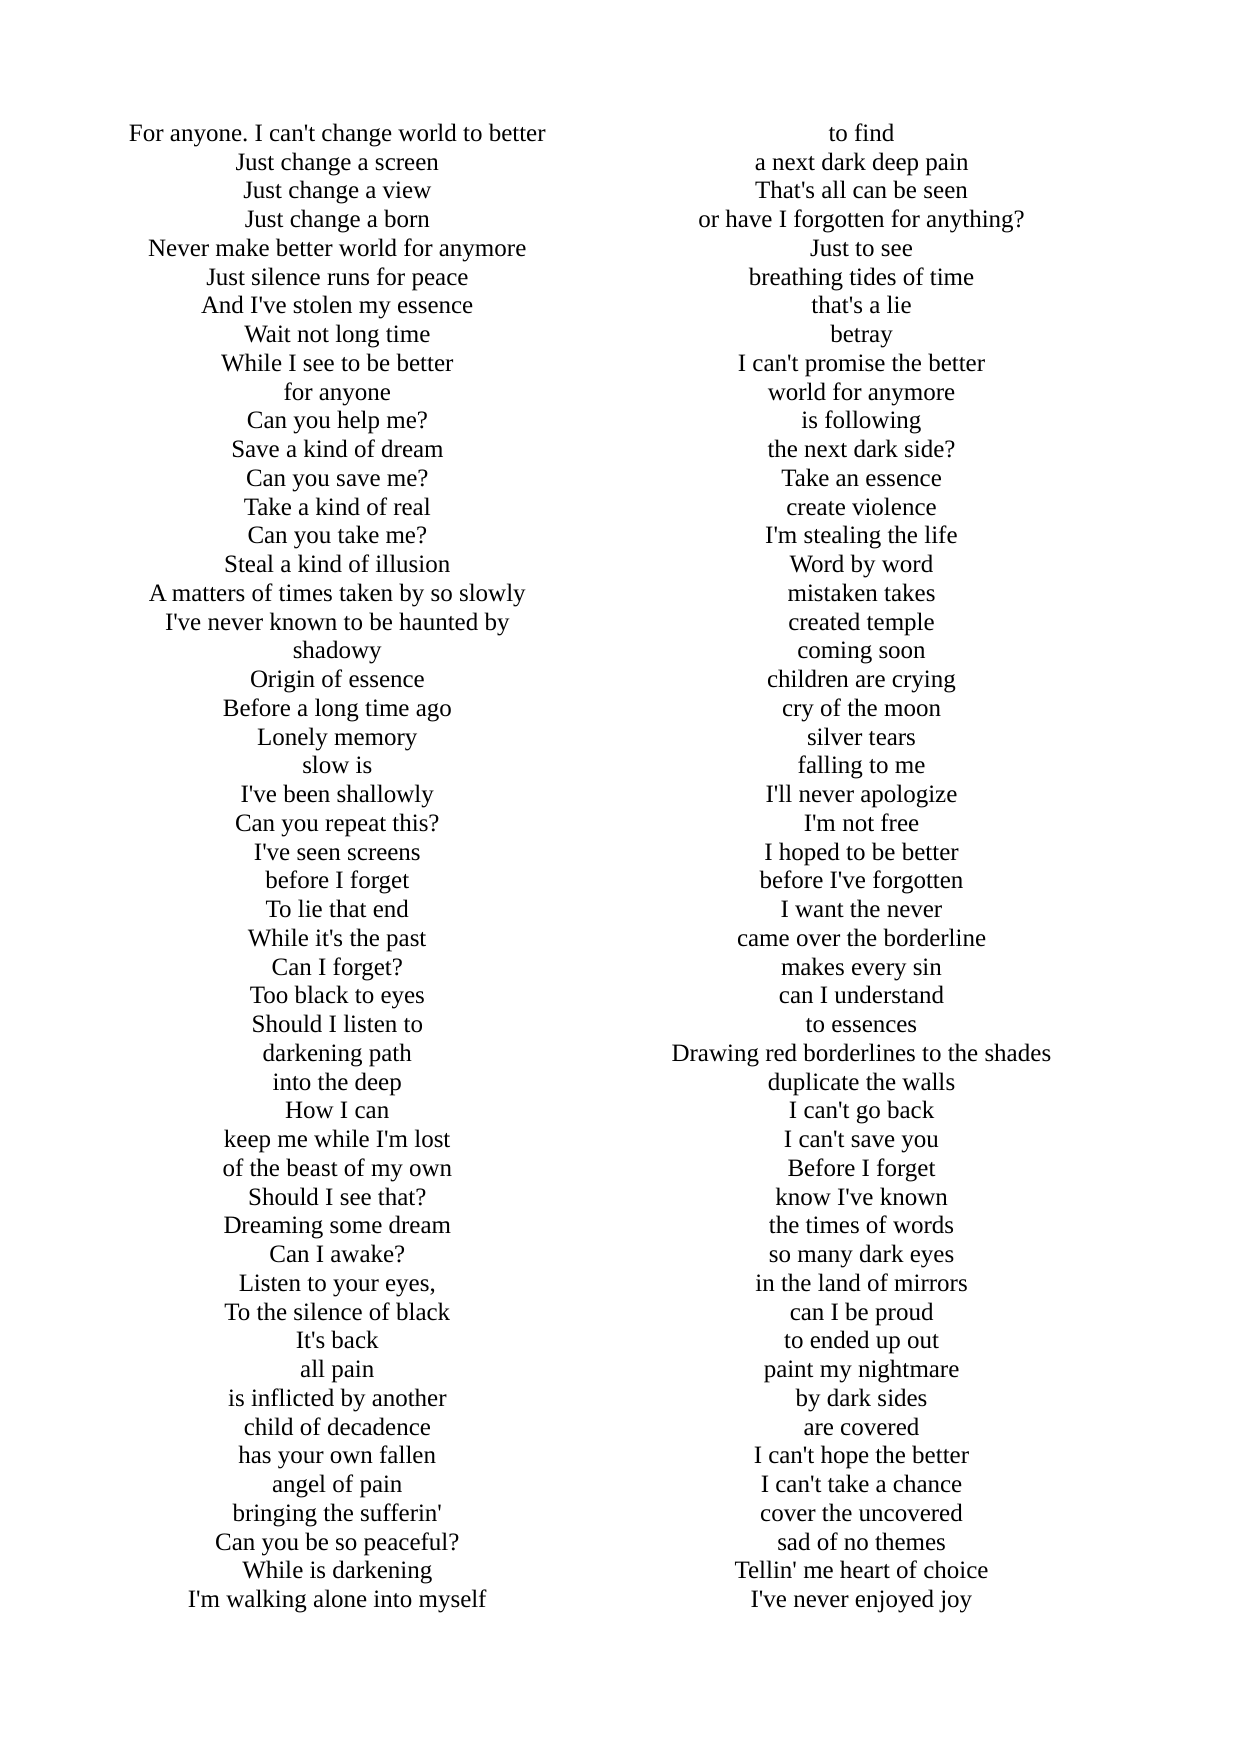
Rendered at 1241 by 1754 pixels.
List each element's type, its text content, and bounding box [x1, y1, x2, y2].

text before I forget [75, 866, 599, 894]
text Can you take me? [75, 521, 599, 549]
text the next dark side? [599, 434, 1123, 463]
text in the land of mirrors [599, 1268, 1123, 1297]
text Take a kind of real [75, 492, 599, 521]
text falling to me [599, 751, 1123, 779]
text for anyone [75, 377, 599, 406]
text world for anymore [599, 377, 1123, 406]
text by dark sides [599, 1383, 1123, 1412]
text Dreaming some dream [75, 1211, 599, 1239]
text Can you repeat this? [75, 808, 599, 837]
text makes every sin [599, 952, 1123, 981]
text To lie that end [75, 894, 599, 923]
text angel of pain [75, 1469, 599, 1498]
text It's back [75, 1326, 599, 1354]
text coming soon [599, 636, 1123, 664]
text I've never enjoyed joy [599, 1584, 1123, 1613]
text Just silence runs for peace [75, 262, 599, 291]
text Before a long time ago [75, 693, 599, 722]
text are covered [599, 1412, 1123, 1441]
text I can't promise the better [599, 348, 1123, 377]
text silver tears [599, 722, 1123, 751]
text Can you be so peaceful? [75, 1527, 599, 1556]
text breathing tides of time [599, 262, 1123, 291]
text a next dark deep pain [599, 147, 1123, 176]
text Before I forget [599, 1153, 1123, 1182]
text I'm stealing the life [599, 521, 1123, 549]
text to essences [599, 1009, 1123, 1038]
text child of decadence [75, 1412, 599, 1441]
text is following [599, 406, 1123, 434]
text Should I see that? [75, 1182, 599, 1211]
text I'm walking alone into myself [75, 1584, 599, 1613]
text duplicate the walls [599, 1067, 1123, 1096]
text And I've stolen my essence [75, 291, 599, 319]
text I can't go back [599, 1096, 1123, 1124]
text Lonely memory [75, 722, 599, 751]
text to find [599, 118, 1123, 147]
text Tellin' me heart of choice [599, 1556, 1123, 1584]
text Drawing red borderlines to the shades [599, 1038, 1123, 1067]
text into the deep [75, 1067, 599, 1096]
text I want the never [599, 894, 1123, 923]
text Should I listen to [75, 1009, 599, 1038]
text Just to see [599, 233, 1123, 262]
text Just change a born [75, 204, 599, 233]
text While it's the past [75, 923, 599, 952]
text that's a lie [599, 291, 1123, 319]
text I'll never apologize [599, 779, 1123, 808]
text Too black to eyes [75, 981, 599, 1009]
text I can't take a chance [599, 1469, 1123, 1498]
text I can't save you [599, 1124, 1123, 1153]
text I'm not free [599, 808, 1123, 837]
text Wait not long time [75, 319, 599, 348]
text Word by word [599, 549, 1123, 578]
text Save a kind of dream [75, 434, 599, 463]
text sad of no themes [599, 1527, 1123, 1556]
text darkening path [75, 1038, 599, 1067]
text I hoped to be better [599, 837, 1123, 866]
text Take an essence [599, 463, 1123, 492]
text has your own fallen [75, 1441, 599, 1469]
text can I be proud [599, 1297, 1123, 1326]
text create violence [599, 492, 1123, 521]
text I've been shallowly [75, 779, 599, 808]
text Never make better world for anymore [75, 233, 599, 262]
text Listen to your eyes, [75, 1268, 599, 1297]
text Origin of essence [75, 664, 599, 693]
text I've seen screens [75, 837, 599, 866]
text Just change a screen [75, 147, 599, 176]
text paint my nightmare [599, 1354, 1123, 1383]
text know I've known [599, 1182, 1123, 1211]
text created temple [599, 607, 1123, 636]
text before I've forgotten [599, 866, 1123, 894]
text Can you save me? [75, 463, 599, 492]
text bringing the sufferin' [75, 1498, 599, 1527]
text Can I forget? [75, 952, 599, 981]
text so many dark eyes [599, 1239, 1123, 1268]
text the times of words [599, 1211, 1123, 1239]
text I've never known to be haunted by [75, 607, 599, 636]
text keep me while I'm lost [75, 1124, 599, 1153]
text Just change a view [75, 176, 599, 204]
text I can't hope the better [599, 1441, 1123, 1469]
text children are crying [599, 664, 1123, 693]
text can I understand [599, 981, 1123, 1009]
text That's all can be seen [599, 176, 1123, 204]
text or have I forgotten for anything? [599, 204, 1123, 233]
text Can I awake? [75, 1239, 599, 1268]
text to ended up out [599, 1326, 1123, 1354]
text slow is [75, 751, 599, 779]
text all pain [75, 1354, 599, 1383]
text cry of the moon [599, 693, 1123, 722]
text A matters of times taken by so slowly [75, 578, 599, 607]
text shadowy [75, 636, 599, 664]
text betray [599, 319, 1123, 348]
text came over the borderline [599, 923, 1123, 952]
text For anyone. I can't change world to better [75, 118, 599, 147]
text cover the uncovered [599, 1498, 1123, 1527]
text To the silence of black [75, 1297, 599, 1326]
text Steal a kind of illusion [75, 549, 599, 578]
text mistaken takes [599, 578, 1123, 607]
text Can you help me? [75, 406, 599, 434]
text How I can [75, 1096, 599, 1124]
text While is darkening [75, 1556, 599, 1584]
text is inflicted by another [75, 1383, 599, 1412]
text of the beast of my own [75, 1153, 599, 1182]
text While I see to be better [75, 348, 599, 377]
